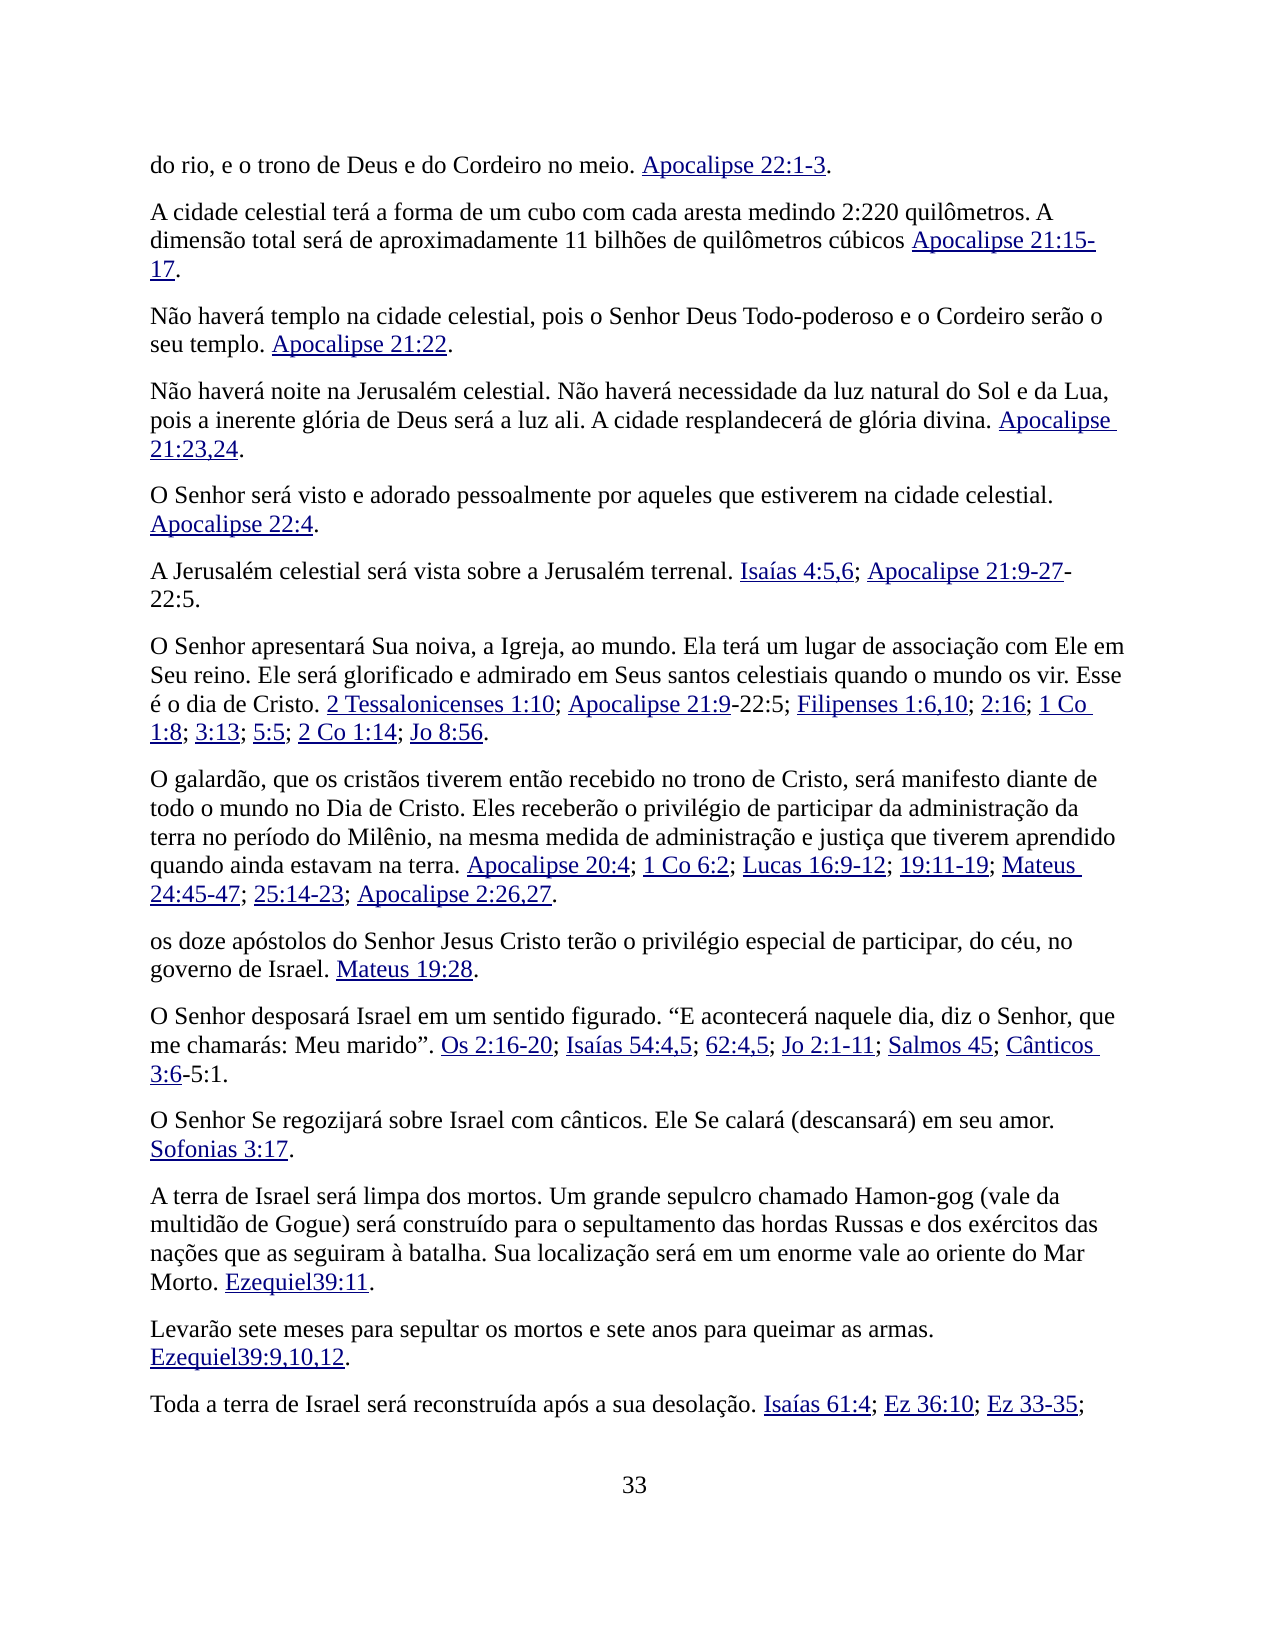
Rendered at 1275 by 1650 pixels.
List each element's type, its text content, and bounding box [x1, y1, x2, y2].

text do rio, e o trono de Deus e do Cordeiro no meio. Apocalipse 22:1-3. [150, 150, 1125, 179]
text Não haverá templo na cidade celestial, pois o Senhor Deus Todo-poderoso e o Cordeiro serão o seu templo. Apocalipse 21:22. [150, 301, 1125, 358]
text Levarão sete meses para sepultar os mortos e sete anos para queimar as armas. Ezequiel39:9,10,12. [150, 1314, 1125, 1371]
text O Senhor apresentará Sua noiva, a Igreja, ao mundo. Ela terá um lugar de associação com Ele em Seu reino. Ele será glorificado e admirado em Seus santos celestiais quando o mundo os vir. Esse é o dia de Cristo. 2 Tessalonicenses 1:10; Apocalipse 21:9-22:5; Filipenses 1:6,10; 2:16; 1 Co 1:8; 3:13; 5:5; 2 Co 1:14; Jo 8:56. [150, 631, 1125, 746]
text O Senhor desposará Israel em um sentido figurado. “E acontecerá naquele dia, diz o Senhor, que me chamarás: Meu marido”. Os 2:16-20; Isaías 54:4,5; 62:4,5; Jo 2:1-11; Salmos 45; Cânticos 3:6-5:1. [150, 1001, 1125, 1087]
text Não haverá noite na Jerusalém celestial. Não haverá necessidade da luz natural do Sol e da Lua, pois a inerente glória de Deus será a luz ali. A cidade resplandecerá de glória divina. Apocalipse 21:23,24. [150, 376, 1125, 462]
text Toda a terra de Israel será reconstruída após a sua desolação. Isaías 61:4; Ez 36:10; Ez 33-35; [150, 1389, 1125, 1418]
text A cidade celestial terá a forma de um cubo com cada aresta medindo 2:220 quilômetros. A dimensão total será de aproximadamente 11 bilhões de quilômetros cúbicos Apocalipse 21:15-17. [150, 197, 1125, 283]
text O Senhor será visto e adorado pessoalmente por aqueles que estiverem na cidade celestial. Apocalipse 22:4. [150, 480, 1125, 538]
text A terra de Israel será limpa dos mortos. Um grande sepulcro chamado Hamon-gog (vale da multidão de Gogue) será construído para o sepultamento das hordas Russas e dos exércitos das nações que as seguiram à batalha. Sua localização será em um enorme vale ao oriente do Mar Morto. Ezequiel39:11. [150, 1181, 1125, 1296]
text O Senhor Se regozijará sobre Israel com cânticos. Ele Se calará (descansará) em seu amor. Sofonias 3:17. [150, 1105, 1125, 1163]
text O galardão, que os cristãos tiverem então recebido no trono de Cristo, será manifesto diante de todo o mundo no Dia de Cristo. Eles receberão o privilégio de participar da administração da terra no período do Milênio, na mesma medida de administração e justiça que tiverem aprendido quando ainda estavam na terra. Apocalipse 20:4; 1 Co 6:2; Lucas 16:9-12; 19:11-19; Mateus 24:45-47; 25:14-23; Apocalipse 2:26,27. [150, 764, 1125, 908]
text A Jerusalém celestial será vista sobre a Jerusalém terrenal. Isaías 4:5,6; Apocalipse 21:9-27-22:5. [150, 556, 1125, 613]
text os doze apóstolos do Senhor Jesus Cristo terão o privilégio especial de participar, do céu, no governo de Israel. Mateus 19:28. [150, 926, 1125, 983]
